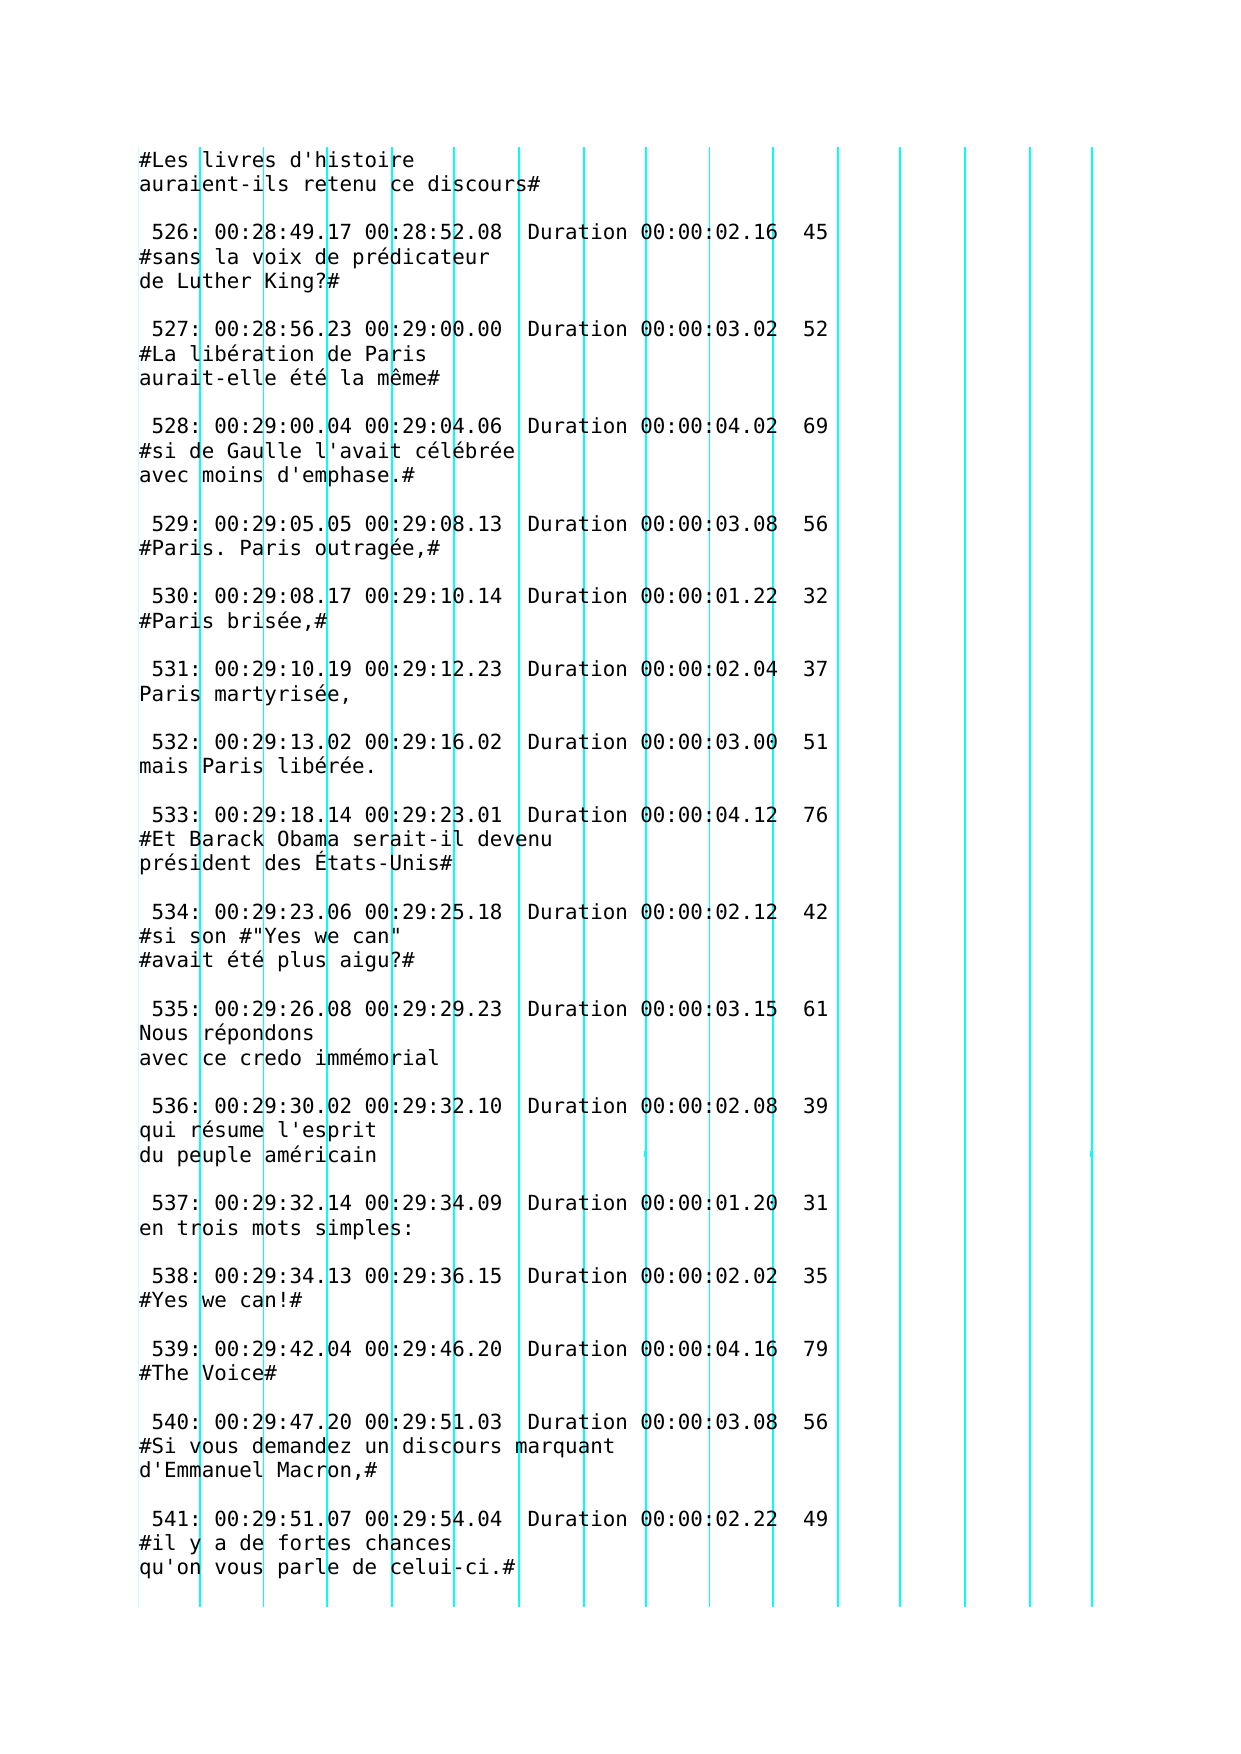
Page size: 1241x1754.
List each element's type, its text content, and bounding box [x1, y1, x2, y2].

text 538: 00:29:34.13 00:29:36.15 Duration 00:00:02.02 35 [139, 1264, 1101, 1288]
text #Si vous demandez un discours marquant [139, 1434, 1101, 1458]
text 532: 00:29:13.02 00:29:16.02 Duration 00:00:03.00 51 [139, 730, 1101, 754]
text #La libération de Paris [139, 342, 1101, 366]
text de Luther King?# [139, 269, 1101, 293]
text 529: 00:29:05.05 00:29:08.13 Duration 00:00:03.08 56 [139, 512, 1101, 536]
text qui résume l'esprit [139, 1118, 1101, 1143]
text #il y a de fortes chances [139, 1531, 1101, 1555]
text #Et Barack Obama serait-il devenu [139, 827, 1101, 851]
text 526: 00:28:49.17 00:28:52.08 Duration 00:00:02.16 45 [139, 220, 1101, 245]
text 539: 00:29:42.04 00:29:46.20 Duration 00:00:04.16 79 [139, 1337, 1101, 1361]
text président des États-Unis# [139, 851, 1101, 876]
text 541: 00:29:51.07 00:29:54.04 Duration 00:00:02.22 49 [139, 1507, 1101, 1531]
text avec moins d'emphase.# [139, 463, 1101, 487]
text #si son #"Yes we can" [139, 924, 1101, 948]
text 536: 00:29:30.02 00:29:32.10 Duration 00:00:02.08 39 [139, 1094, 1101, 1118]
text #Les livres d'histoire [139, 148, 1101, 172]
text d'Emmanuel Macron,# [139, 1458, 1101, 1482]
text 530: 00:29:08.17 00:29:10.14 Duration 00:00:01.22 32 [139, 584, 1101, 609]
text #Paris. Paris outragée,# [139, 536, 1101, 560]
text 534: 00:29:23.06 00:29:25.18 Duration 00:00:02.12 42 [139, 900, 1101, 924]
text 531: 00:29:10.19 00:29:12.23 Duration 00:00:02.04 37 [139, 657, 1101, 682]
text mais Paris libérée. [139, 754, 1101, 779]
picture [138, 147, 1102, 1607]
text 533: 00:29:18.14 00:29:23.01 Duration 00:00:04.12 76 [139, 803, 1101, 827]
text #Paris brisée,# [139, 609, 1101, 633]
text #si de Gaulle l'avait célébrée [139, 439, 1101, 463]
text #avait été plus aigu?# [139, 948, 1101, 973]
text avec ce credo immémorial [139, 1046, 1101, 1070]
text auraient-ils retenu ce discours# [139, 172, 1101, 196]
text aurait-elle été la même# [139, 366, 1101, 390]
text 527: 00:28:56.23 00:29:00.00 Duration 00:00:03.02 52 [139, 317, 1101, 342]
text #sans la voix de prédicateur [139, 245, 1101, 269]
text 528: 00:29:00.04 00:29:04.06 Duration 00:00:04.02 69 [139, 414, 1101, 439]
text en trois mots simples: [139, 1216, 1101, 1240]
text qu'on vous parle de celui-ci.# [139, 1555, 1101, 1579]
text 535: 00:29:26.08 00:29:29.23 Duration 00:00:03.15 61 [139, 997, 1101, 1021]
text du peuple américain [139, 1143, 1101, 1167]
text #Yes we can!# [139, 1288, 1101, 1313]
text 537: 00:29:32.14 00:29:34.09 Duration 00:00:01.20 31 [139, 1191, 1101, 1216]
text #The Voice# [139, 1361, 1101, 1385]
text Paris martyrisée, [139, 682, 1101, 706]
text 540: 00:29:47.20 00:29:51.03 Duration 00:00:03.08 56 [139, 1410, 1101, 1434]
text Nous répondons [139, 1021, 1101, 1046]
